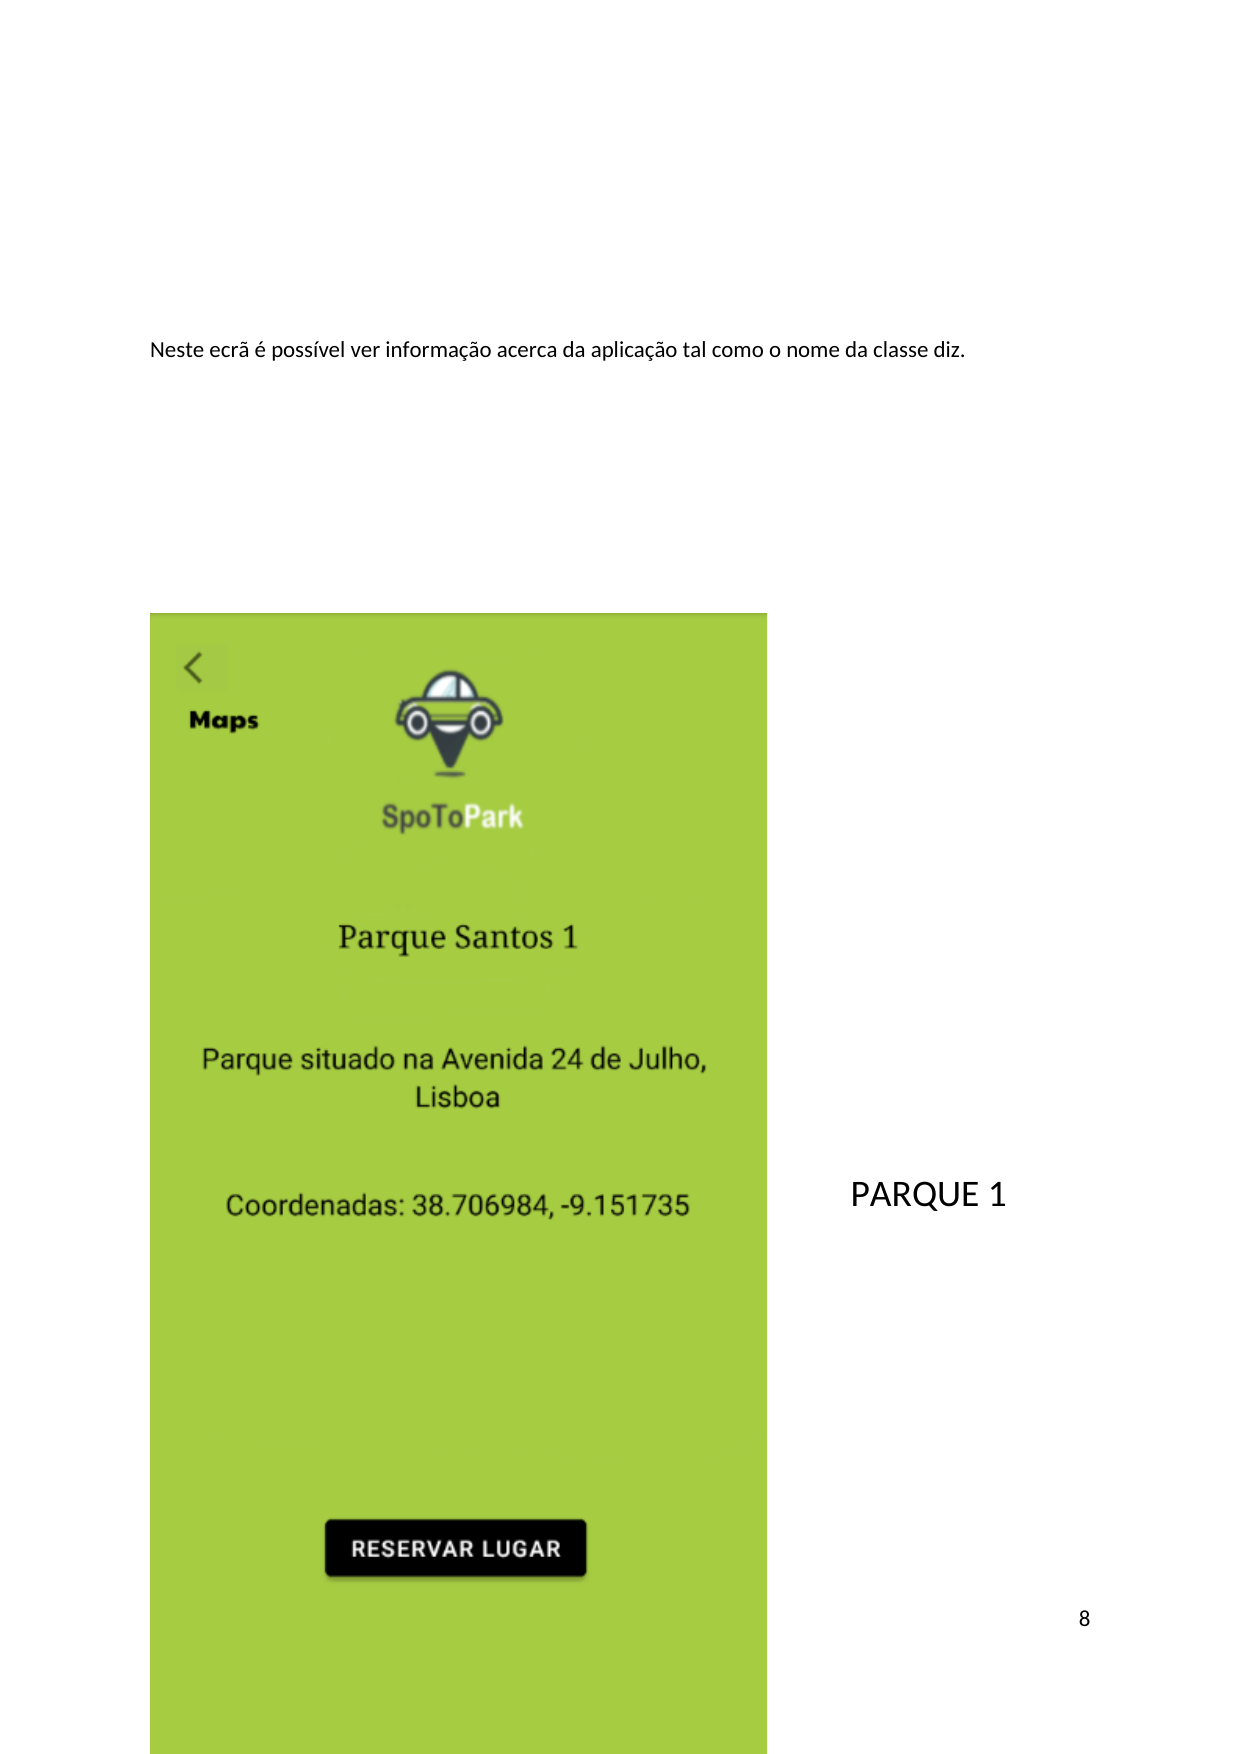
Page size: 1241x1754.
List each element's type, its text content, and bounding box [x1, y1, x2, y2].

text PARQUE 1 [768, 1170, 1090, 1216]
text Neste ecrã é possível ver informação acerca da aplicação tal como o nome da classe diz. [150, 335, 1090, 363]
